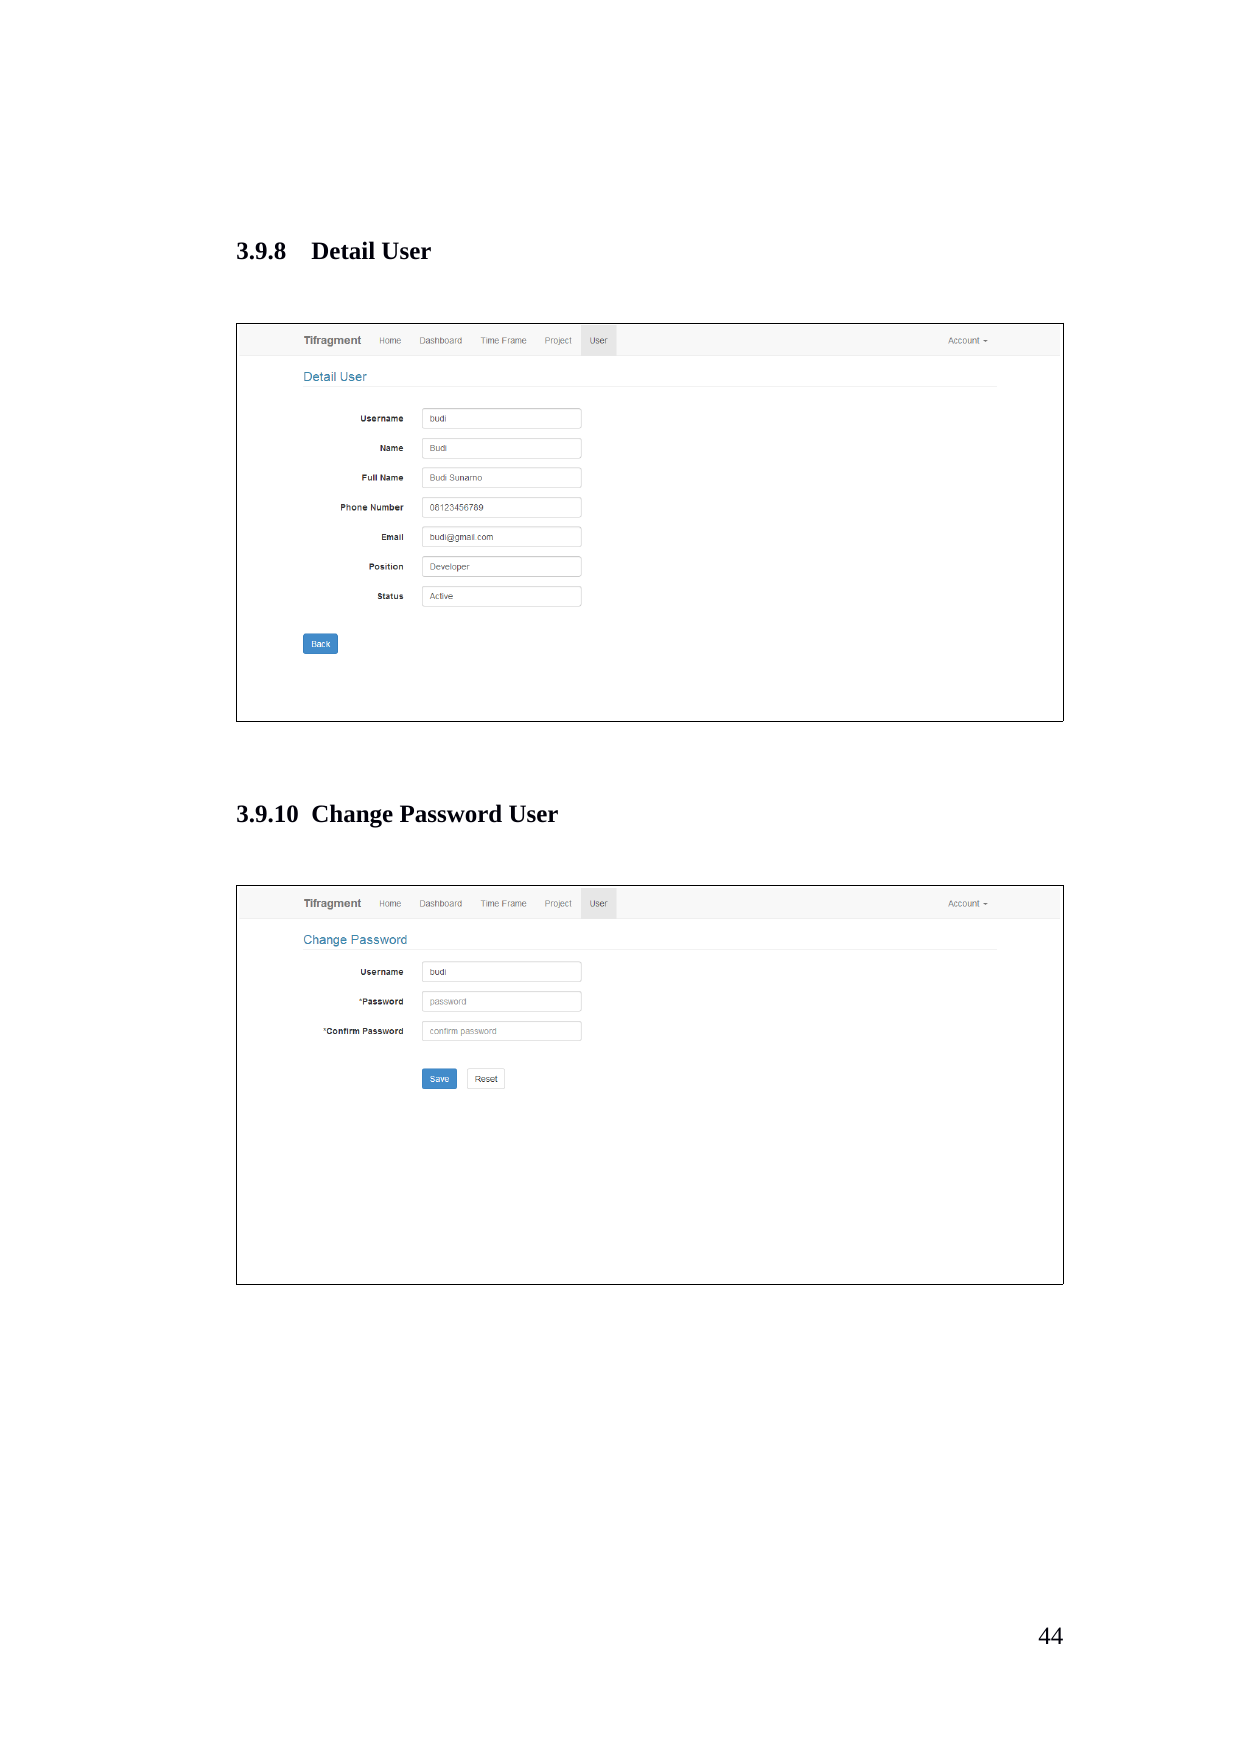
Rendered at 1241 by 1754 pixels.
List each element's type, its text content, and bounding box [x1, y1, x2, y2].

subtitle 3.9.8 Detail User [236, 236, 1063, 308]
picture [239, 325, 1060, 718]
picture [239, 888, 1060, 1281]
subtitle 3.9.10 Change Password User [236, 799, 1063, 871]
